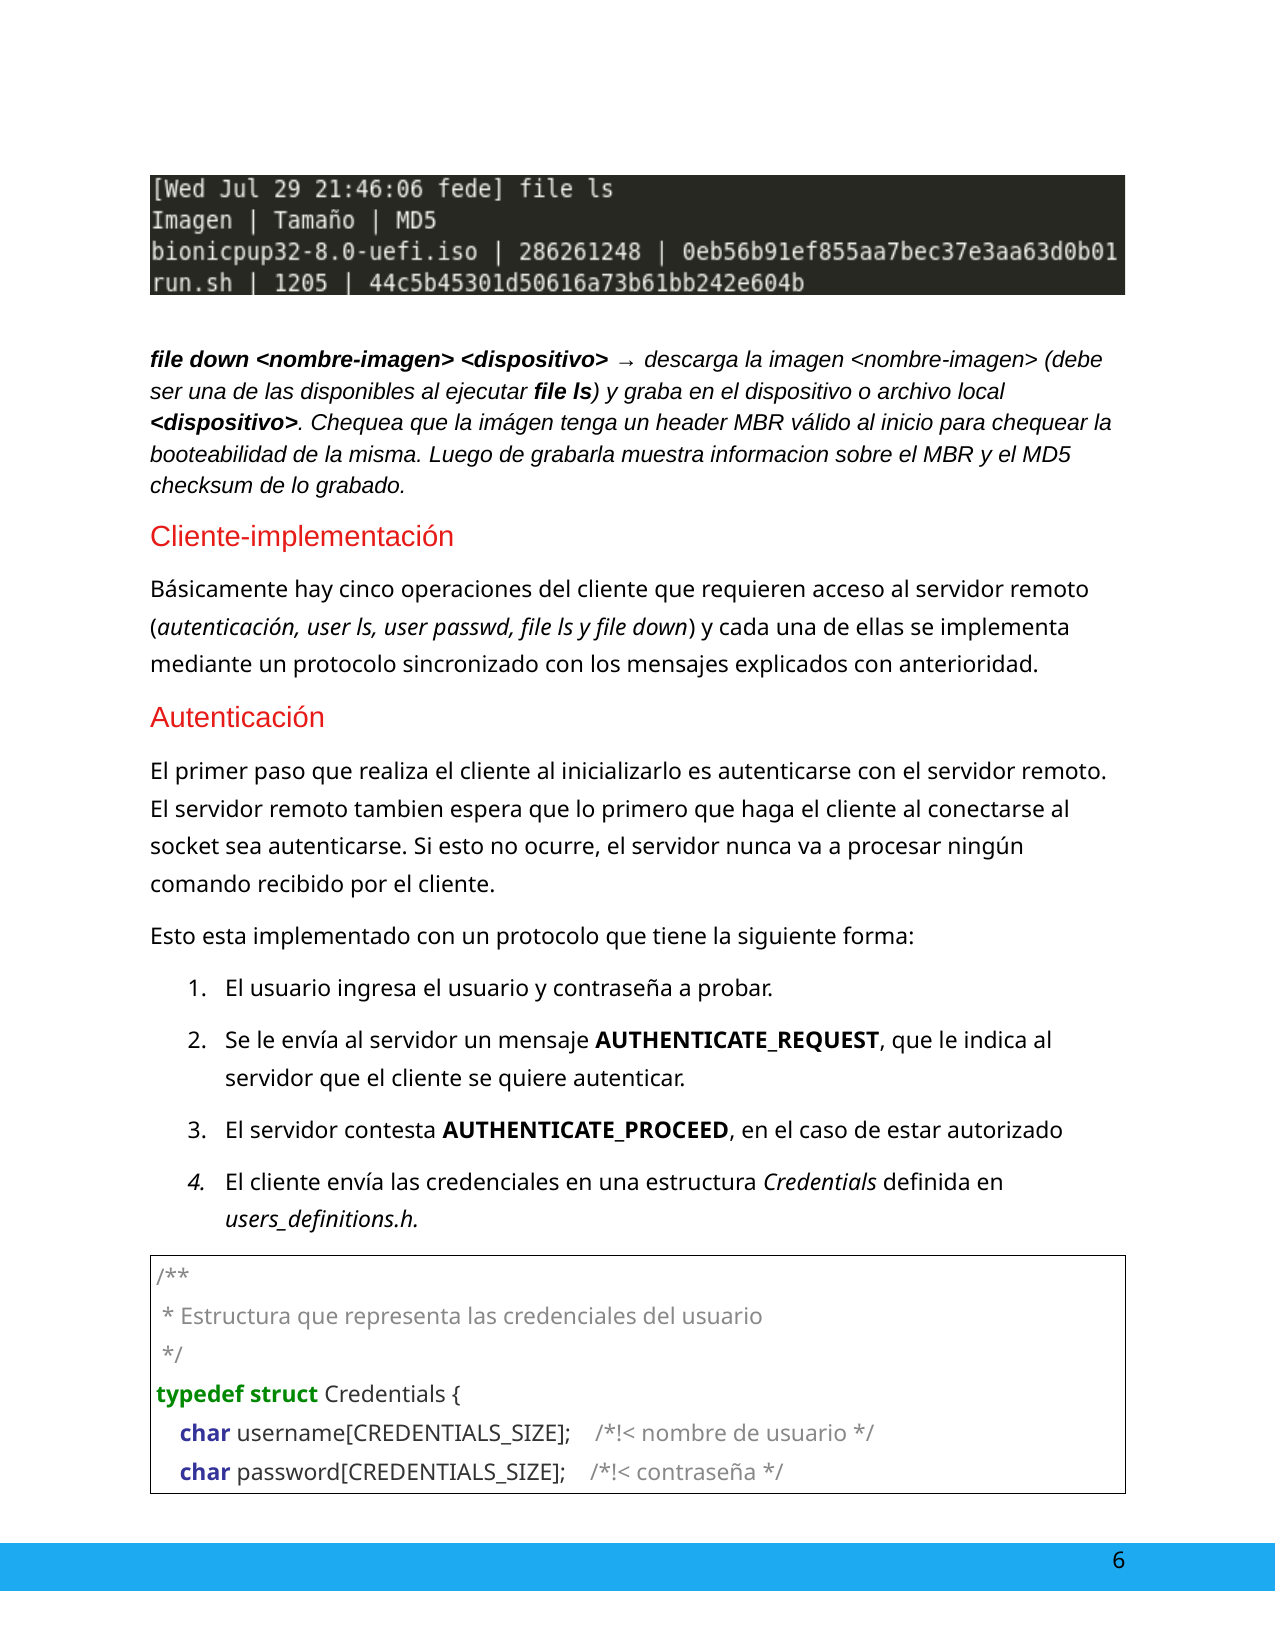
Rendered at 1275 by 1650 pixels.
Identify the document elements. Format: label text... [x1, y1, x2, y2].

text Autenticación [150, 700, 1125, 734]
text file down <nombre-imagen> <dispositivo> → descarga la imagen <nombre-imagen> (debe ser una de las disponibles al ejecutar file ls) y graba en el dispositivo o archivo local <dispositivo>. Chequea que la imágen tenga un header MBR válido al inicio para chequear la booteabilidad de la misma. Luego de grabarla muestra informacion sobre el MBR y el MD5 checksum de lo grabado. [150, 346, 1125, 499]
text Cliente-implementación [150, 518, 1125, 552]
text Básicamente hay cinco operaciones del cliente que requieren acceso al servidor remoto (autenticación, user ls, user passwd, file ls y file down) y cada una de ellas se implementa mediante un protocolo sincronizado con los mensajes explicados con anterioridad. [150, 573, 1125, 679]
list El servidor contesta AUTHENTICATE_PROCEED, en el caso de estar autorizado [187, 1113, 1125, 1145]
table_header /** * Estructura que representa las credenciales del usuario */ typedef struct Credentials { char username[CREDENTIALS_SIZE]; /*!< nombre de usuario */ char password[CREDENTIALS_SIZE]; /*!< contraseña */ [151, 1256, 1125, 1493]
text Esto esta implementado con un protocolo que tiene la siguiente forma: [150, 920, 1125, 951]
picture [0, 1543, 1275, 1591]
list El usuario ingresa el usuario y contraseña a probar. [187, 972, 1125, 1003]
text El primer paso que realiza el cliente al inicializarlo es autenticarse con el servidor remoto. El servidor remoto tambien espera que lo primero que haga el cliente al conectarse al socket sea autenticarse. Si esto no ocurre, el servidor nunca va a procesar ningún comando recibido por el cliente. [150, 755, 1125, 899]
list Se le envía al servidor un mensaje AUTHENTICATE_REQUEST, que le indica al servidor que el cliente se quiere autenticar. [187, 1024, 1125, 1093]
list El cliente envía las credenciales en una estructura Credentials definida en users_definitions.h. [187, 1166, 1125, 1234]
picture [150, 175, 1125, 295]
